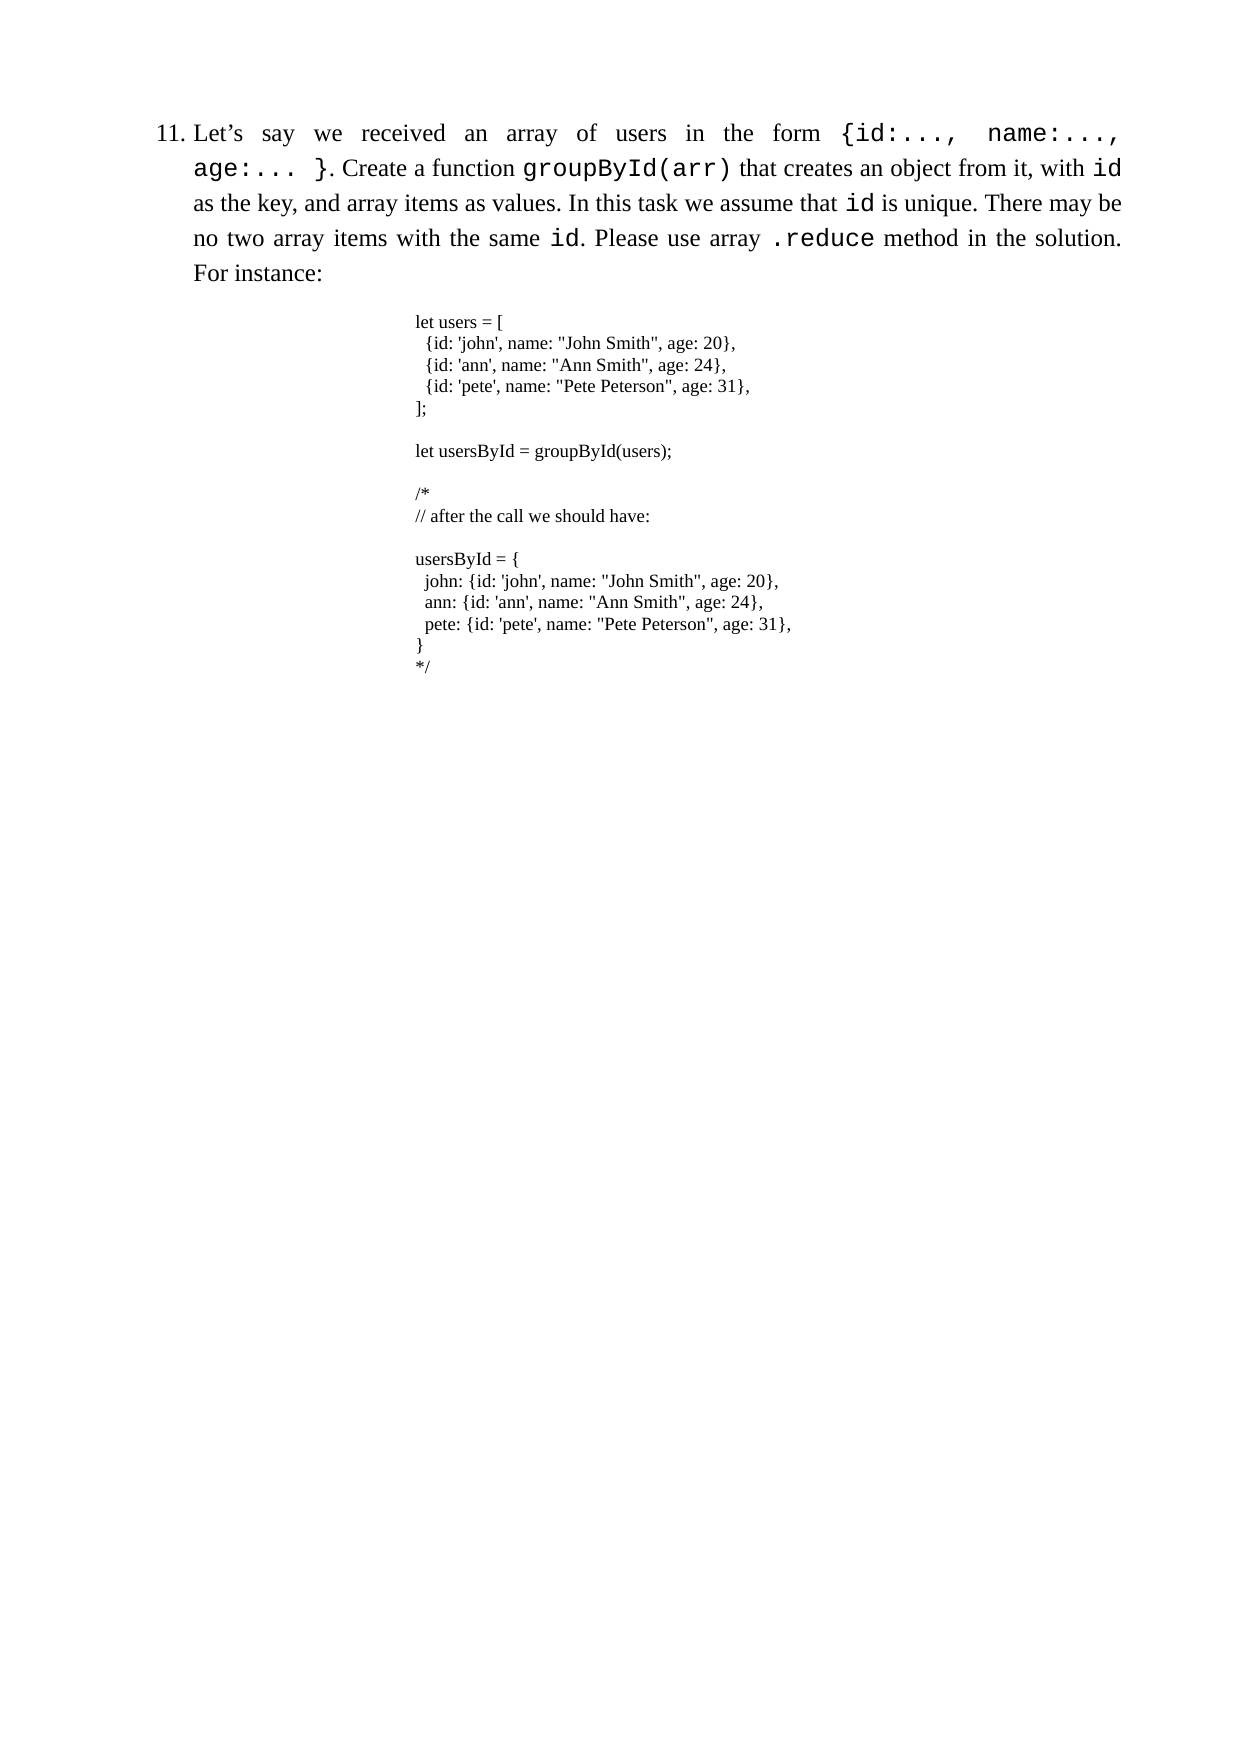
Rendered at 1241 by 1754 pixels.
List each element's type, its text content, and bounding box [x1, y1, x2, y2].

list Let’s say we received an array of users in the form {id:..., name:..., age:... }. Create a function groupById(arr) that creates an object from it, with id as the key, and array items as values. In this task we assume that id is unique. There may be no two array items with the same id. Please use array .reduce method in the solution. For instance: [156, 118, 1122, 287]
